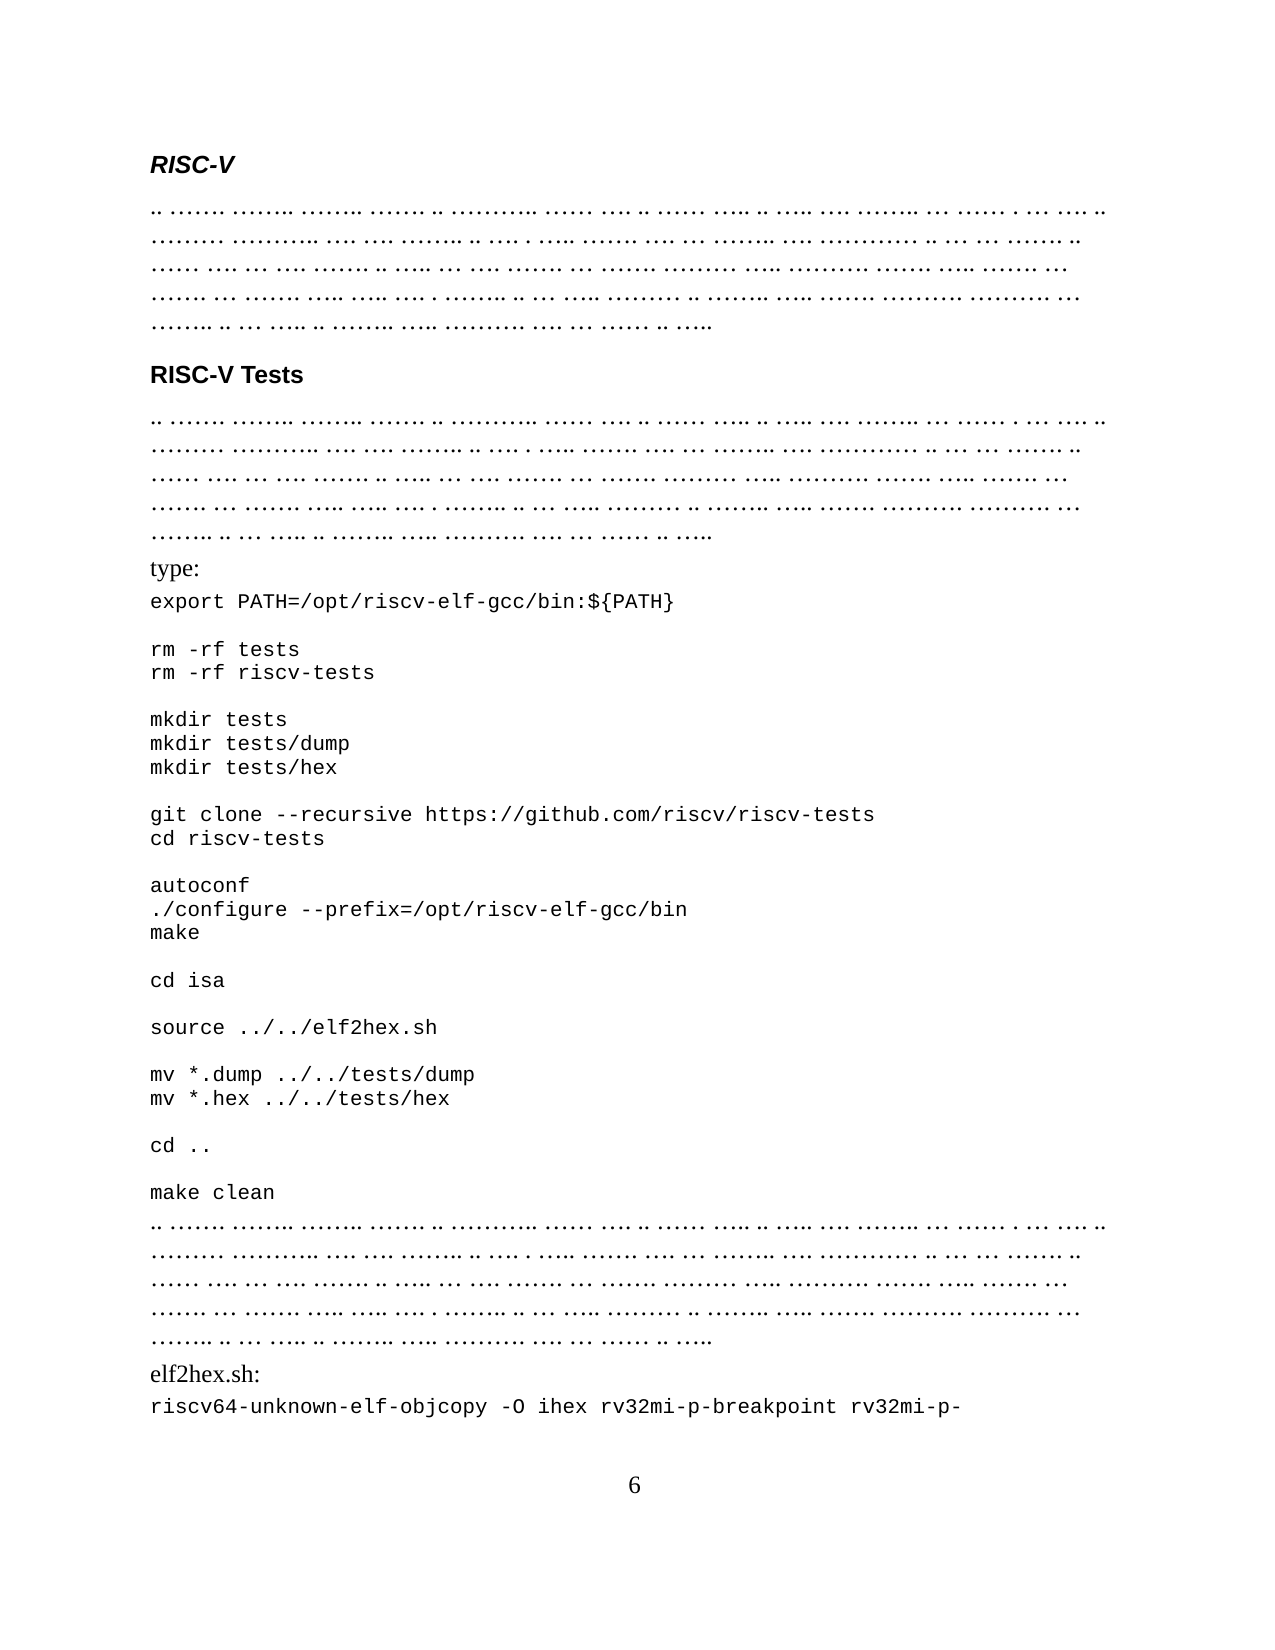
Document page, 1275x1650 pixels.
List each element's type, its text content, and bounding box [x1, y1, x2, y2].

text cd isa [150, 969, 1125, 993]
text export PATH=/opt/riscv-elf-gcc/bin:${PATH} [150, 591, 1125, 615]
text ./configure --prefix=/opt/riscv-elf-gcc/bin [150, 899, 1125, 922]
text git clone --recursive https://github.com/riscv/riscv-tests [150, 804, 1125, 828]
text rm -rf riscv-tests [150, 662, 1125, 686]
text autoconf [150, 875, 1125, 899]
text .. ……. …….. …….. ……. .. ……….. …… …. .. …… ….. .. ….. …. …….. … …… . … …. .. ……… ……….. …. …. …….. .. …. . ….. ……. …. … …….. …. ………… .. … … ……. .. …… …. … …. ……. .. ….. … …. ……. … ……. ……… ….. ………. ……. ….. ……. … ……. … ……. ….. ….. …. . …….. .. … ….. ……… .. …….. ….. ……. ………. ………. … …….. .. … ….. .. …….. ….. ………. …. … …… .. ….. [150, 401, 1125, 544]
text rm -rf tests [150, 638, 1125, 662]
text mv *.hex ../../tests/hex [150, 1088, 1125, 1111]
text riscv64-unknown-elf-objcopy -O ihex rv32mi-p-breakpoint rv32mi-p- [150, 1396, 1125, 1420]
text source ../../elf2hex.sh [150, 1017, 1125, 1041]
text cd riscv-tests [150, 828, 1125, 851]
text type: [150, 553, 1125, 582]
text mkdir tests/dump [150, 733, 1125, 757]
text mkdir tests [150, 709, 1125, 733]
text mkdir tests/hex [150, 757, 1125, 780]
text make [150, 922, 1125, 946]
subtitle RISC-V [150, 150, 1125, 178]
text .. ……. …….. …….. ……. .. ……….. …… …. .. …… ….. .. ….. …. …….. … …… . … …. .. ……… ……….. …. …. …….. .. …. . ….. ……. …. … …….. …. ………… .. … … ……. .. …… …. … …. ……. .. ….. … …. ……. … ……. ……… ….. ………. ……. ….. ……. … ……. … ……. ….. ….. …. . …….. .. … ….. ……… .. …….. ….. ……. ………. ………. … …….. .. … ….. .. …….. ….. ………. …. … …… .. ….. [150, 1206, 1125, 1350]
text mv *.dump ../../tests/dump [150, 1064, 1125, 1088]
text cd .. [150, 1135, 1125, 1159]
text make clean [150, 1182, 1125, 1206]
text .. ……. …….. …….. ……. .. ……….. …… …. .. …… ….. .. ….. …. …….. … …… . … …. .. ……… ……….. …. …. …….. .. …. . ….. ……. …. … …….. …. ………… .. … … ……. .. …… …. … …. ……. .. ….. … …. ……. … ……. ……… ….. ………. ……. ….. ……. … ……. … ……. ….. ….. …. . …….. .. … ….. ……… .. …….. ….. ……. ………. ………. … …….. .. … ….. .. …….. ….. ………. …. … …… .. ….. [150, 191, 1125, 335]
subtitle RISC-V Tests [150, 360, 1125, 388]
text elf2hex.sh: [150, 1359, 1125, 1387]
